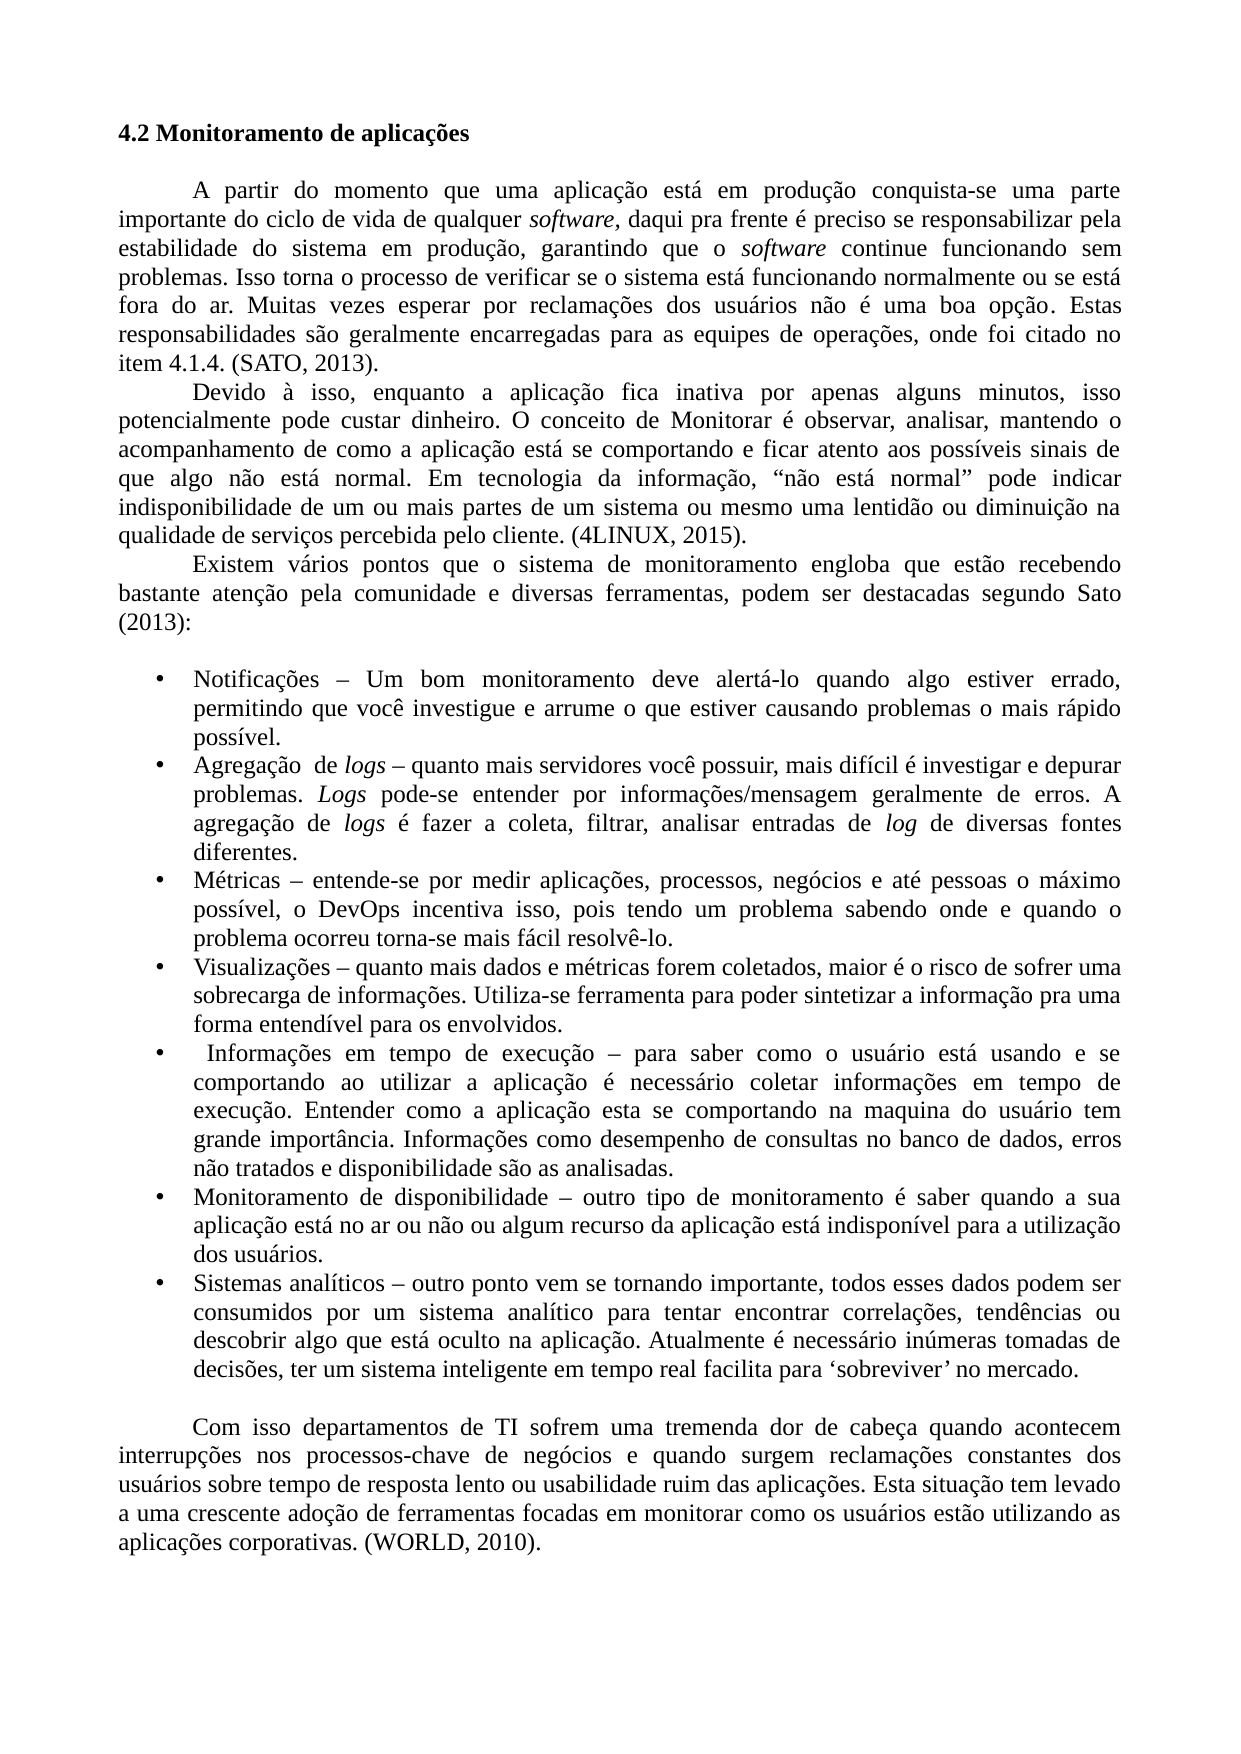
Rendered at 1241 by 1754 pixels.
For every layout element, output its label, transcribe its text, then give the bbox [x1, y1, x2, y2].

list Informações em tempo de execução – para saber como o usuário está usando e se comportando ao utilizar a aplicação é necessário coletar informações em tempo de execução. Entender como a aplicação esta se comportando na maquina do usuário tem grande importância. Informações como desempenho de consultas no banco de dados, erros não tratados e disponibilidade são as analisadas. [156, 1038, 1122, 1182]
list Métricas – entende-se por medir aplicações, processos, negócios e até pessoas o máximo possível, o DevOps incentiva isso, pois tendo um problema sabendo onde e quando o problema ocorreu torna-se mais fácil resolvê-lo. [156, 866, 1122, 952]
list Monitoramento de disponibilidade – outro tipo de monitoramento é saber quando a sua aplicação está no ar ou não ou algum recurso da aplicação está indisponível para a utilização dos usuários. [156, 1182, 1122, 1268]
text Existem vários pontos que o sistema de monitoramento engloba que estão recebendo bastante atenção pela comunidade e diversas ferramentas, podem ser destacadas segundo Sato (2013): [118, 549, 1122, 636]
list Sistemas analíticos – outro ponto vem se tornando importante, todos esses dados podem ser consumidos por um sistema analítico para tentar encontrar correlações, tendências ou descobrir algo que está oculto na aplicação. Atualmente é necessário inúmeras tomadas de decisões, ter um sistema inteligente em tempo real facilita para ‘sobreviver’ no mercado. [156, 1268, 1122, 1383]
list Visualizações – quanto mais dados e métricas forem coletados, maior é o risco de sofrer uma sobrecarga de informações. Utiliza-se ferramenta para poder sintetizar a informação pra uma forma entendível para os envolvidos. [156, 952, 1122, 1038]
text Com isso departamentos de TI sofrem uma tremenda dor de cabeça quando acontecem interrupções nos processos-chave de negócios e quando surgem reclamações constantes dos usuários sobre tempo de resposta lento ou usabilidade ruim das aplicações. Esta situação tem levado a uma crescente adoção de ferramentas focadas em monitorar como os usuários estão utilizando as aplicações corporativas. (WORLD, 2010). [118, 1412, 1122, 1556]
text 4.2 Monitoramento de aplicações [118, 118, 1122, 147]
text A partir do momento que uma aplicação está em produção conquista-se uma parte importante do ciclo de vida de qualquer software, daqui pra frente é preciso se responsabilizar pela estabilidade do sistema em produção, garantindo que o software continue funcionando sem problemas. Isso torna o processo de verificar se o sistema está funcionando normalmente ou se está fora do ar. Muitas vezes esperar por reclamações dos usuários não é uma boa opção. Estas responsabilidades são geralmente encarregadas para as equipes de operações, onde foi citado no item 4.1.4. (SATO, 2013). [118, 176, 1122, 377]
text Devido à isso, enquanto a aplicação fica inativa por apenas alguns minutos, isso potencialmente pode custar dinheiro. O conceito de Monitorar é observar, analisar, mantendo o acompanhamento de como a aplicação está se comportando e ficar atento aos possíveis sinais de que algo não está normal. Em tecnologia da informação, “não está normal” pode indicar indisponibilidade de um ou mais partes de um sistema ou mesmo uma lentidão ou diminuição na qualidade de serviços percebida pelo cliente. (4LINUX, 2015). [118, 377, 1122, 549]
list Notificações – Um bom monitoramento deve alertá-lo quando algo estiver errado, permitindo que você investigue e arrume o que estiver causando problemas o mais rápido possível. [156, 664, 1122, 751]
list Agregação de logs – quanto mais servidores você possuir, mais difícil é investigar e depurar problemas. Logs pode-se entender por informações/mensagem geralmente de erros. A agregação de logs é fazer a coleta, filtrar, analisar entradas de log de diversas fontes diferentes. [156, 751, 1122, 866]
